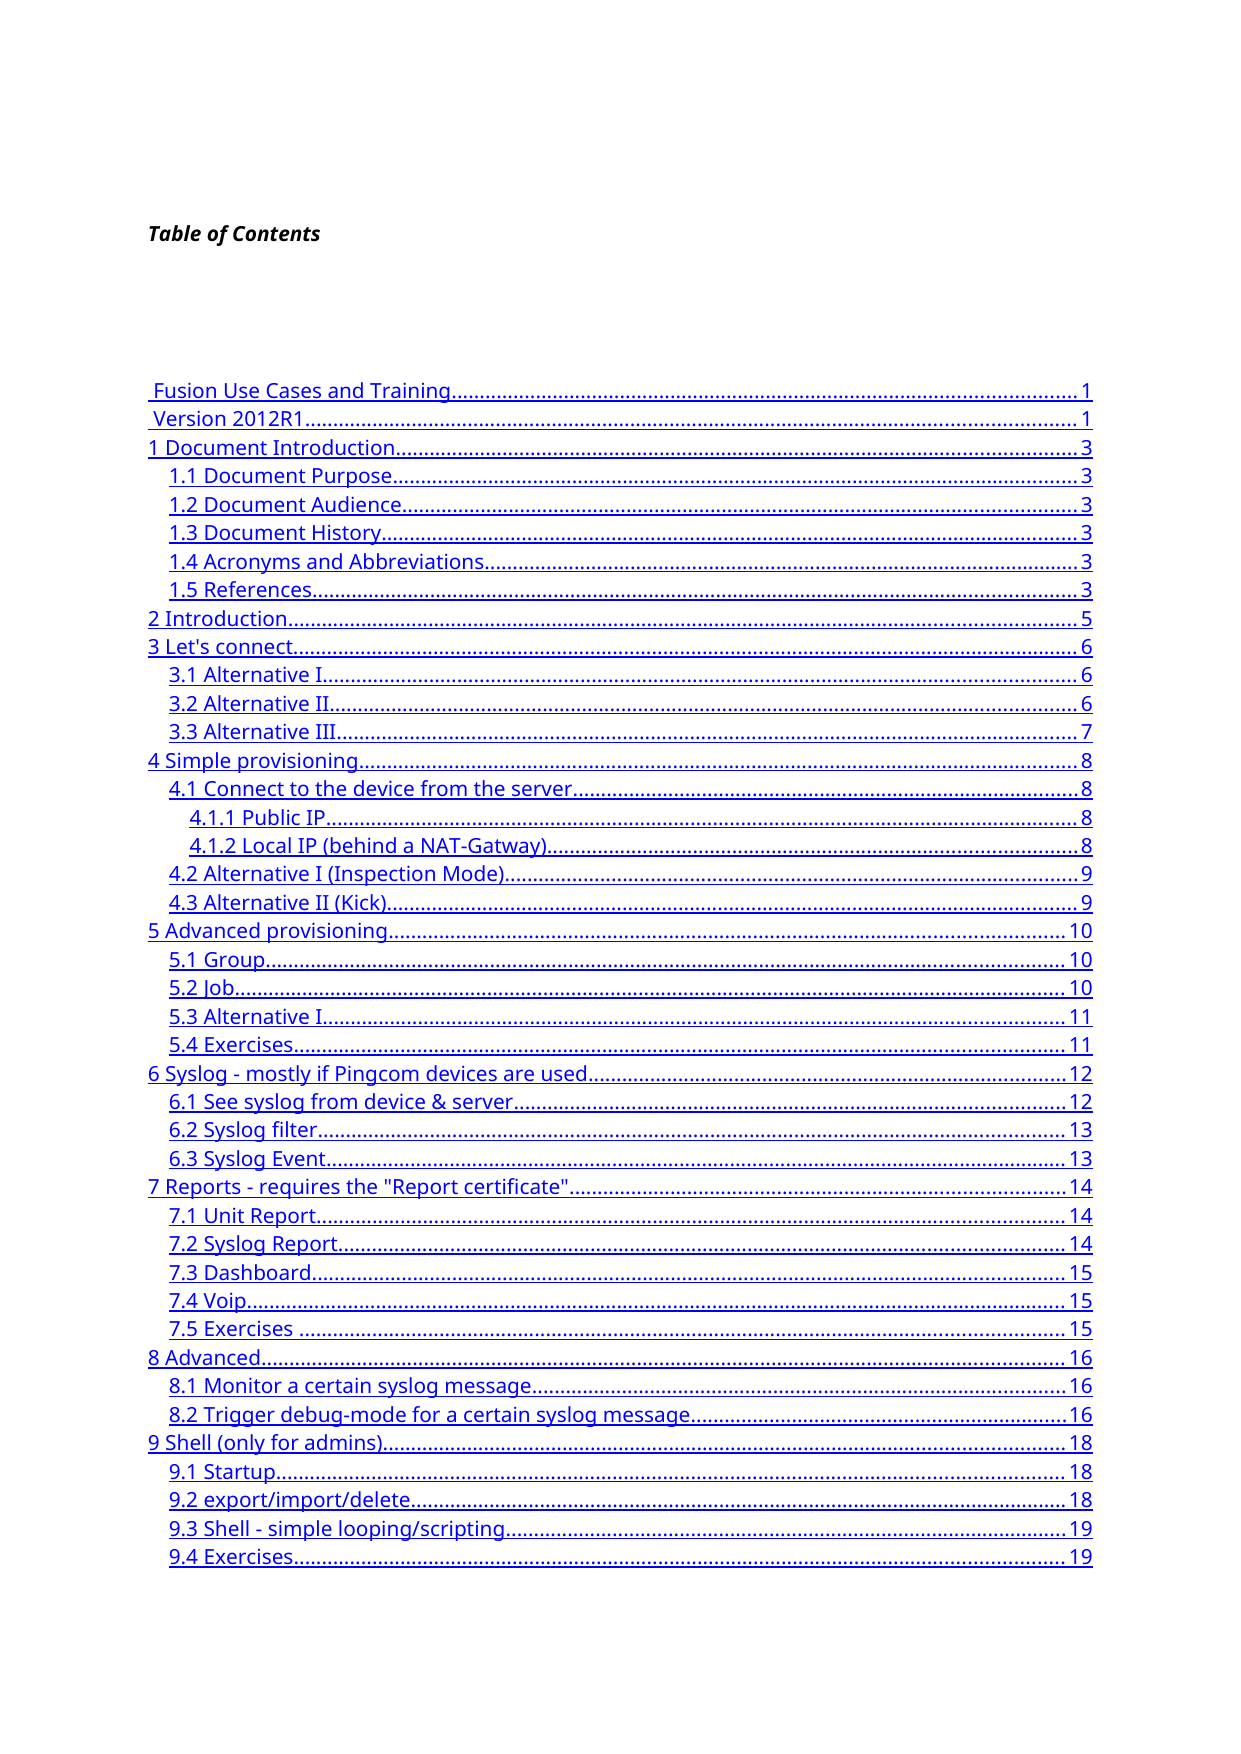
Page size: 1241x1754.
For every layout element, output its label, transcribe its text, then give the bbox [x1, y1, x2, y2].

text 1.5 References 3 [168, 575, 1092, 599]
text 4.2 Alternative I (Inspection Mode) 9 [168, 859, 1092, 884]
text 1.3 Document History 3 [168, 518, 1092, 542]
text [168, 1510, 1092, 1514]
text 1.1 Document Purpose 3 [168, 461, 1092, 486]
text 6.3 Syslog Event 13 [168, 1144, 1092, 1168]
text [168, 600, 1092, 604]
text 4.1.1 Public IP 8 [189, 803, 1092, 827]
text 9.4 Exercises 19 [168, 1542, 1092, 1566]
text 7 Reports - requires the "Report certificate" 14 [148, 1172, 1092, 1197]
text Table of Contents [148, 219, 1092, 248]
text 5.3 Alternative I 11 [168, 1002, 1092, 1026]
text 7.1 Unit Report 14 [168, 1201, 1092, 1225]
text 7.4 Voip 15 [168, 1286, 1092, 1310]
text 8 Advanced 16 [148, 1343, 1092, 1367]
text [168, 543, 1092, 547]
text 2 Introduction 5 [148, 604, 1092, 628]
text 4.3 Alternative II (Kick) 9 [168, 888, 1092, 912]
text [168, 1055, 1092, 1059]
text Version 2012R1 1 [148, 404, 1092, 429]
text 7.2 Syslog Report 14 [168, 1229, 1092, 1253]
text 9.1 Startup 18 [168, 1457, 1092, 1481]
text 4 Simple provisioning 8 [148, 746, 1092, 770]
text 4.1.2 Local IP (behind a NAT-Gatway) 8 [189, 831, 1092, 855]
text 9.2 export/import/delete 18 [168, 1485, 1092, 1509]
text 6.1 See syslog from device & server 12 [168, 1087, 1092, 1111]
text 1.4 Acronyms and Abbreviations 3 [168, 547, 1092, 571]
text 6 Syslog - mostly if Pingcom devices are used 12 [148, 1059, 1092, 1083]
text [168, 998, 1092, 1002]
text 5.1 Group 10 [168, 945, 1092, 969]
text 3 Let's connect 6 [148, 632, 1092, 656]
text 7.5 Exercises 15 [168, 1314, 1092, 1339]
text [168, 1112, 1092, 1116]
text [168, 1254, 1092, 1258]
text 1 Document Introduction 3 [148, 433, 1092, 457]
text [168, 799, 1092, 803]
text Fusion Use Cases and Training 1 [148, 376, 1092, 400]
text 5.4 Exercises 11 [168, 1030, 1092, 1054]
text 1.2 Document Audience 3 [168, 490, 1092, 514]
text 9.3 Shell - simple looping/scripting 19 [168, 1514, 1092, 1538]
text 7.3 Dashboard 15 [168, 1258, 1092, 1282]
text 8.2 Trigger debug-mode for a certain syslog message 16 [168, 1400, 1092, 1424]
text 3.1 Alternative I 6 [168, 661, 1092, 685]
text 8.1 Monitor a certain syslog message 16 [168, 1371, 1092, 1396]
text 4.1 Connect to the device from the server 8 [168, 774, 1092, 798]
text 5 Advanced provisioning 10 [148, 916, 1092, 941]
text 6.2 Syslog filter 13 [168, 1116, 1092, 1140]
text 9 Shell (only for admins) 18 [148, 1428, 1092, 1452]
text 3.2 Alternative II 6 [168, 689, 1092, 713]
text [168, 1567, 1092, 1571]
text 3.3 Alternative III 7 [168, 717, 1092, 742]
text 5.2 Job 10 [168, 973, 1092, 997]
